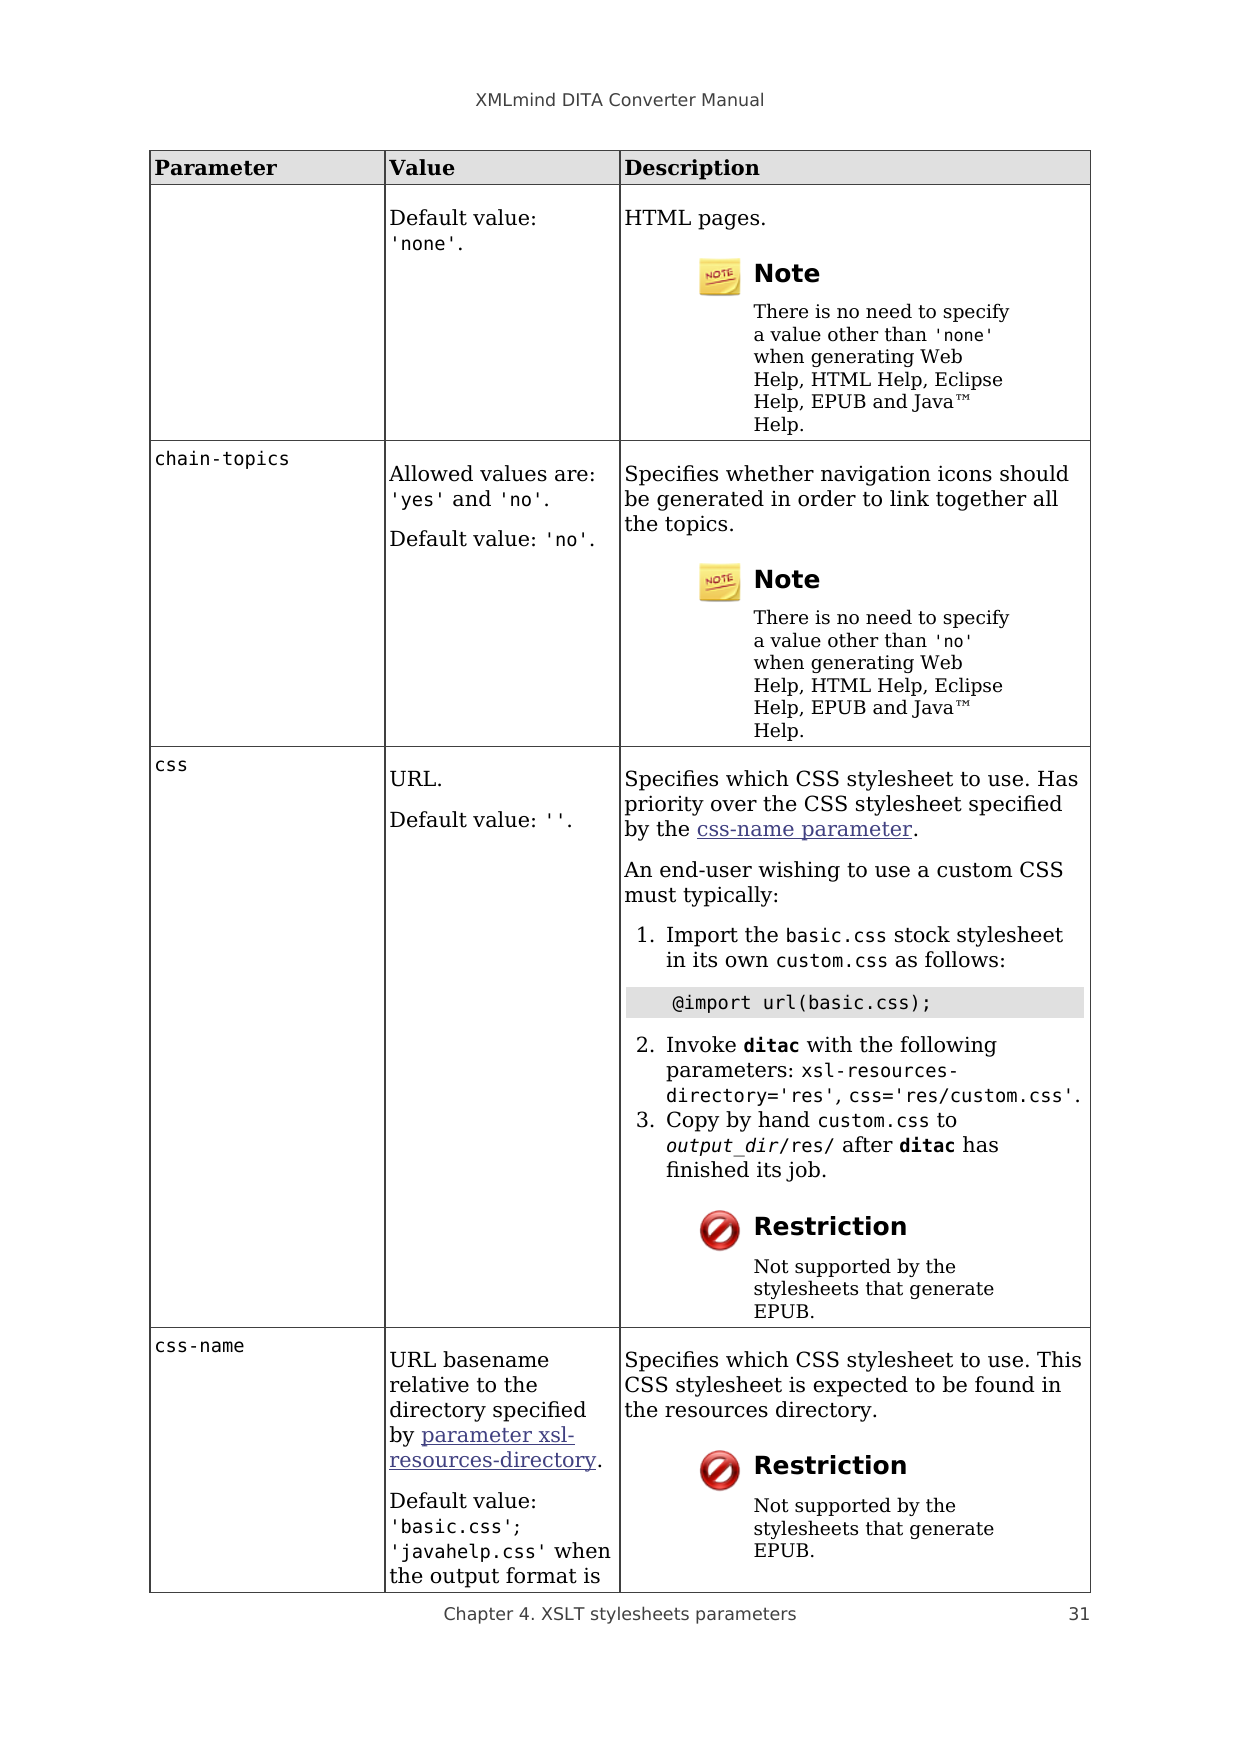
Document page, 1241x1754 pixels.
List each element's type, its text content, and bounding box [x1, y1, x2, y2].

table_cell Specifies which CSS stylesheet to use. Has priority over the CSS stylesheet specified by the css-name parameter. An end-user wishing to use a custom CSS must typically: Import the basic.css stock stylesheet in its own custom.css as follows: @import url(basic.css); Invoke ditac with the following parameters: xsl-resources-directory='res', css='res/custom.css'. Copy by hand custom.css to output_dir/res/ after ditac has finished its job. [621, 747, 1090, 1327]
table_cell css-name [151, 1328, 384, 1592]
table_header Description [621, 151, 1090, 184]
table_header [699, 258, 753, 436]
table_header Restriction Not supported by the stylesheets that generate EPUB. [753, 1211, 1011, 1322]
table_header Note There is no need to specify a value other than 'none' when generating Web Help, HTML Help, Eclipse Help, EPUB and Java™ Help. [753, 258, 1011, 436]
table_header [699, 564, 753, 741]
table_cell chain-topics [151, 441, 384, 746]
table_header [699, 1451, 753, 1562]
table_header Restriction Not supported by the stylesheets that generate EPUB. [753, 1451, 1011, 1562]
table_cell [151, 185, 384, 440]
table_cell Default value: 'none'. [386, 185, 619, 440]
table_cell URL basename relative to the directory specified by parameter xsl-resources-directory. Default value: 'basic.css'; 'javahelp.css' when the output format is [386, 1328, 619, 1592]
picture [699, 258, 741, 300]
table_cell URL. Default value: ''. [386, 747, 619, 1327]
picture [699, 1450, 741, 1492]
table_cell css [151, 747, 384, 1327]
table_header Value [386, 151, 619, 184]
table_header Parameter [151, 151, 384, 184]
picture [699, 563, 741, 606]
table_cell Specifies whether navigation icons should be generated in order to link together all the topics. [621, 441, 1090, 746]
table_header Note There is no need to specify a value other than 'no' when generating Web Help, HTML Help, Eclipse Help, EPUB and Java™ Help. [753, 564, 1011, 741]
table_cell HTML pages. [621, 185, 1090, 440]
table_cell Specifies which CSS stylesheet to use. This CSS stylesheet is expected to be found in the resources directory. [621, 1328, 1090, 1592]
picture [699, 1210, 741, 1252]
table_cell Allowed values are: 'yes' and 'no'. Default value: 'no'. [386, 441, 619, 746]
table_header [699, 1211, 753, 1322]
